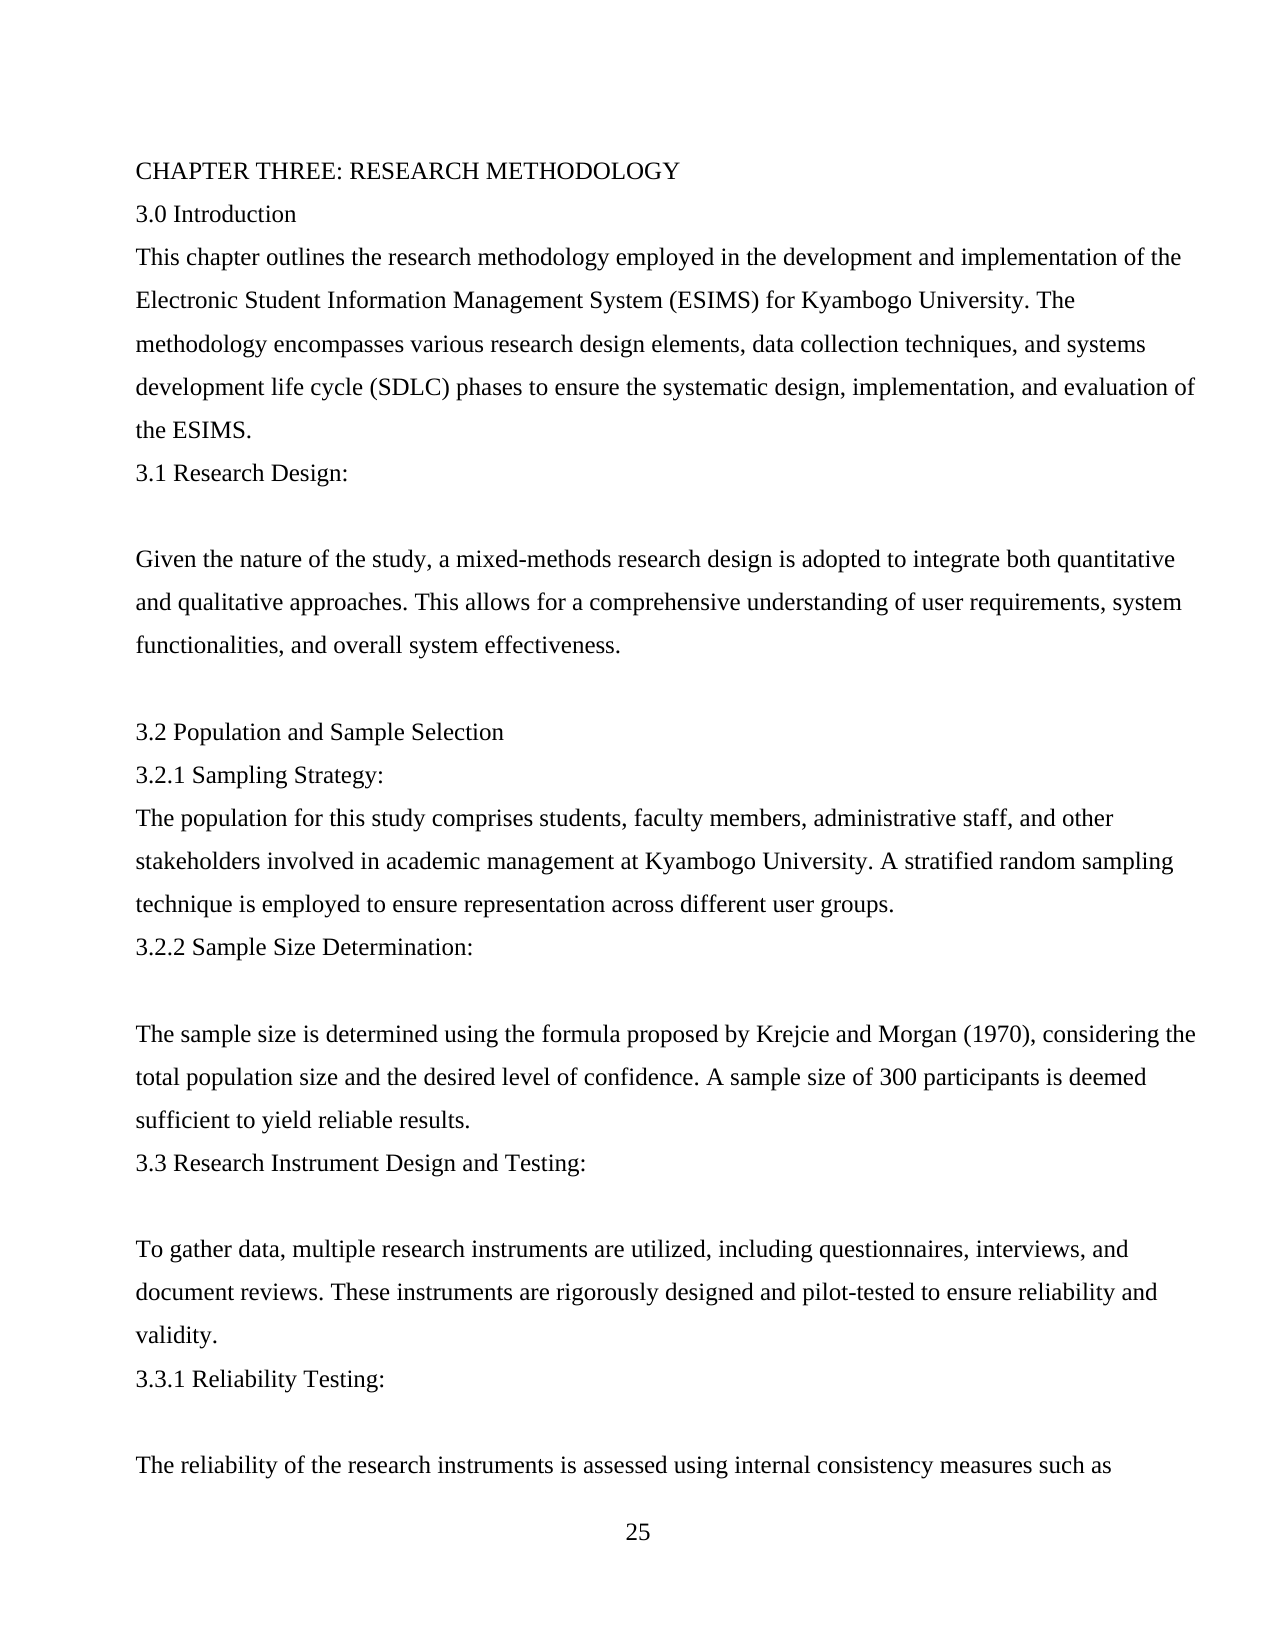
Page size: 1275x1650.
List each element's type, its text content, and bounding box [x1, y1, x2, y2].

text Given the nature of the study, a mixed-methods research design is adopted to integrate both quantitative and qualitative approaches. This allows for a comprehensive understanding of user requirements, system functionalities, and overall system effectiveness. [135, 544, 1210, 659]
text The population for this study comprises students, faculty members, administrative staff, and other stakeholders involved in academic management at Kyambogo University. A stratified random sampling technique is employed to ensure representation across different user groups. [135, 803, 1210, 918]
text To gather data, multiple research instruments are utilized, including questionnaires, interviews, and document reviews. These instruments are rigorously designed and pilot-tested to ensure reliability and validity. [135, 1234, 1210, 1349]
text The reliability of the research instruments is assessed using internal consistency measures such as [135, 1450, 1210, 1479]
text 3.3.1 Reliability Testing: [135, 1364, 1210, 1392]
text 3.2.2 Sample Size Determination: [135, 932, 1210, 961]
text 3.1 Research Design: [135, 458, 1210, 487]
text This chapter outlines the research methodology employed in the development and implementation of the Electronic Student Information Management System (ESIMS) for Kyambogo University. The methodology encompasses various research design elements, data collection techniques, and systems development life cycle (SDLC) phases to ensure the systematic design, implementation, and evaluation of the ESIMS. [135, 242, 1210, 444]
text 3.3 Research Instrument Design and Testing: [135, 1148, 1210, 1177]
text 3.2.1 Sampling Strategy: [135, 760, 1210, 789]
text 3.0 Introduction [135, 199, 1210, 228]
text The sample size is determined using the formula proposed by Krejcie and Morgan (1970), considering the total population size and the desired level of confidence. A sample size of 300 participants is deemed sufficient to yield reliable results. [135, 1019, 1210, 1134]
text CHAPTER THREE: RESEARCH METHODOLOGY [135, 156, 1210, 185]
text 3.2 Population and Sample Selection [135, 717, 1210, 746]
